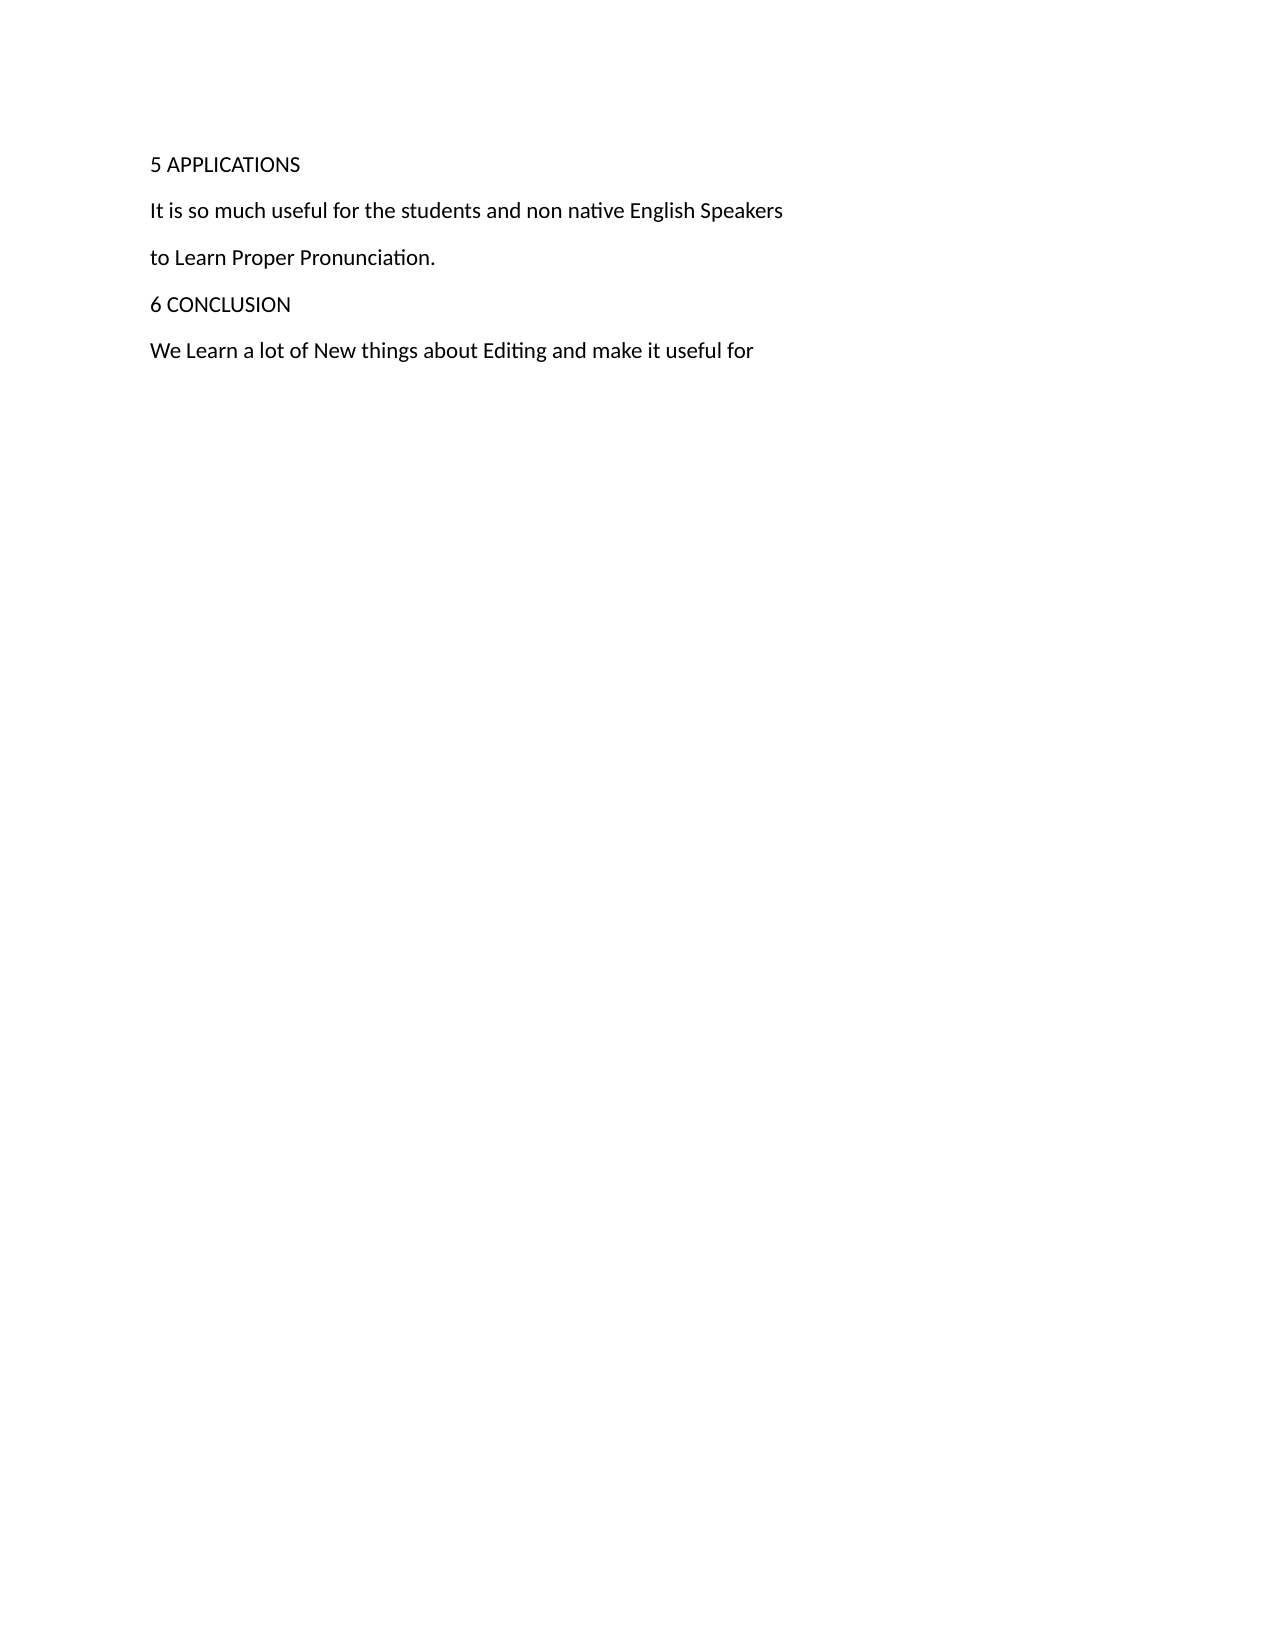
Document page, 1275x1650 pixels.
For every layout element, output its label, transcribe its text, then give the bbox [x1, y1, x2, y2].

text It is so much useful for the students and non native English Speakers [150, 197, 1125, 224]
text 5 APPLICATIONS [150, 150, 1125, 178]
text to Learn Proper Pronunciation. [150, 243, 1125, 271]
text We Learn a lot of New things about Editing and make it useful for [150, 336, 1125, 364]
text 6 CONCLUSION [150, 290, 1125, 318]
